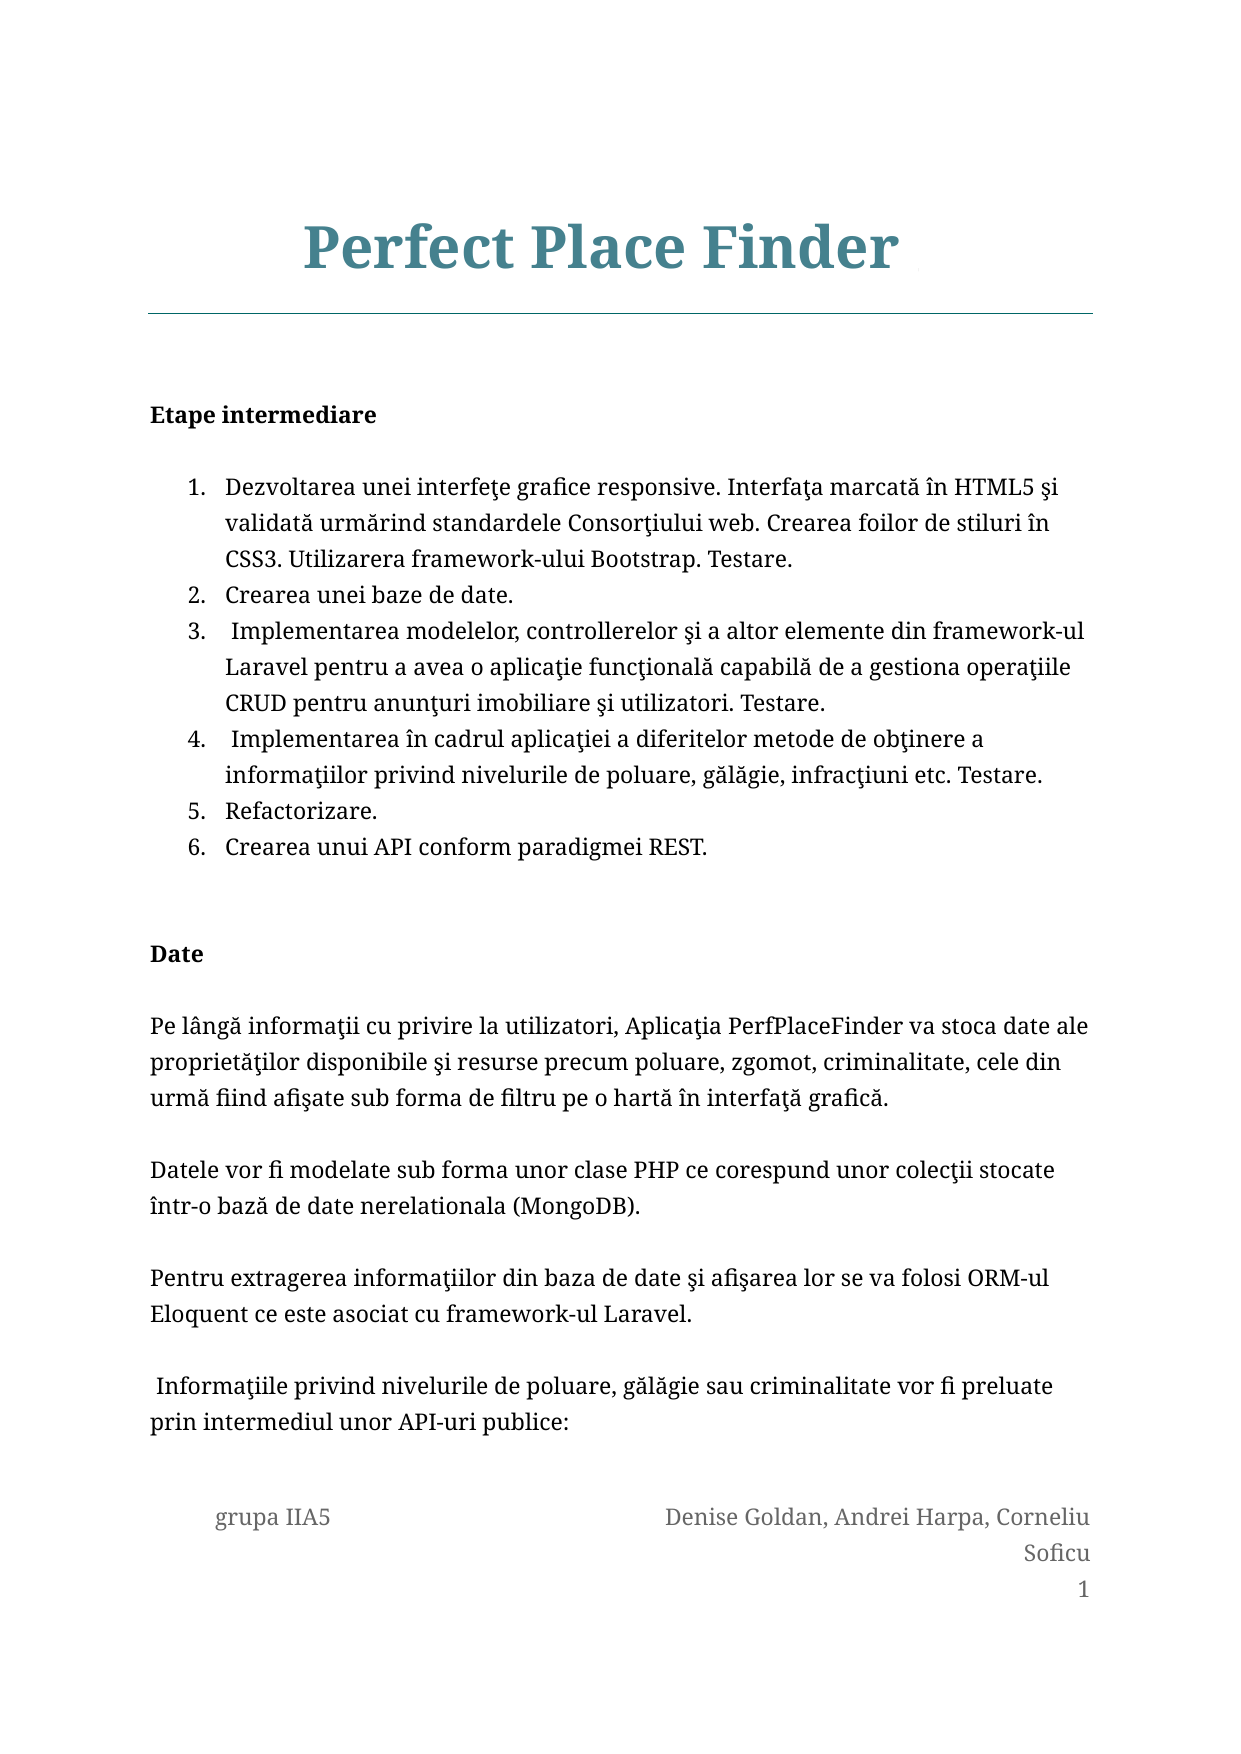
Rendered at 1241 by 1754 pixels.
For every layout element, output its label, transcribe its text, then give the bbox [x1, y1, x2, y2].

text Pentru extragerea informaţiilor din baza de date şi afişarea lor se va folosi ORM-ul Eloquent ce este asociat cu framework-ul Laravel. [150, 1262, 1090, 1329]
list Refactorizare. [187, 795, 1090, 826]
list Crearea unei baze de date. [187, 579, 1090, 610]
text Etape intermediare [150, 399, 1090, 431]
text Informaţiile privind nivelurile de poluare, gălăgie sau criminalitate vor fi preluate prin intermediul unor API-uri publice: [150, 1370, 1090, 1437]
list Implementarea modelelor, controllerelor şi a altor elemente din framework-ul Laravel pentru a avea o aplicaţie funcţională capabilă de a gestiona operaţiile CRUD pentru anunţuri imobiliare şi utilizatori. Testare. [187, 615, 1090, 718]
title Perfect Place Finder [150, 206, 1090, 285]
list Dezvoltarea unei interfeţe grafice responsive. Interfaţa marcată în HTML5 şi validată urmărind standardele Consorţiului web. Crearea foilor de stiluri în CSS3. Utilizarera framework-ului Bootstrap. Testare. [187, 471, 1090, 574]
text Pe lângă informaţii cu privire la utilizatori, Aplicaţia PerfPlaceFinder va stoca date ale proprietăţilor disponibile şi resurse precum poluare, zgomot, criminalitate, cele din urmă fiind afişate sub forma de filtru pe o hartă în interfaţă grafică. [150, 1010, 1090, 1113]
text Datele vor fi modelate sub forma unor clase PHP ce corespund unor colecţii stocate într-o bază de date nerelationala (MongoDB). [150, 1154, 1090, 1221]
list Implementarea în cadrul aplicaţiei a diferitelor metode de obţinere a informaţiilor privind nivelurile de poluare, gălăgie, infracţiuni etc. Testare. [187, 723, 1090, 790]
list Crearea unui API conform paradigmei REST. [187, 831, 1090, 862]
text Date [150, 938, 1090, 970]
